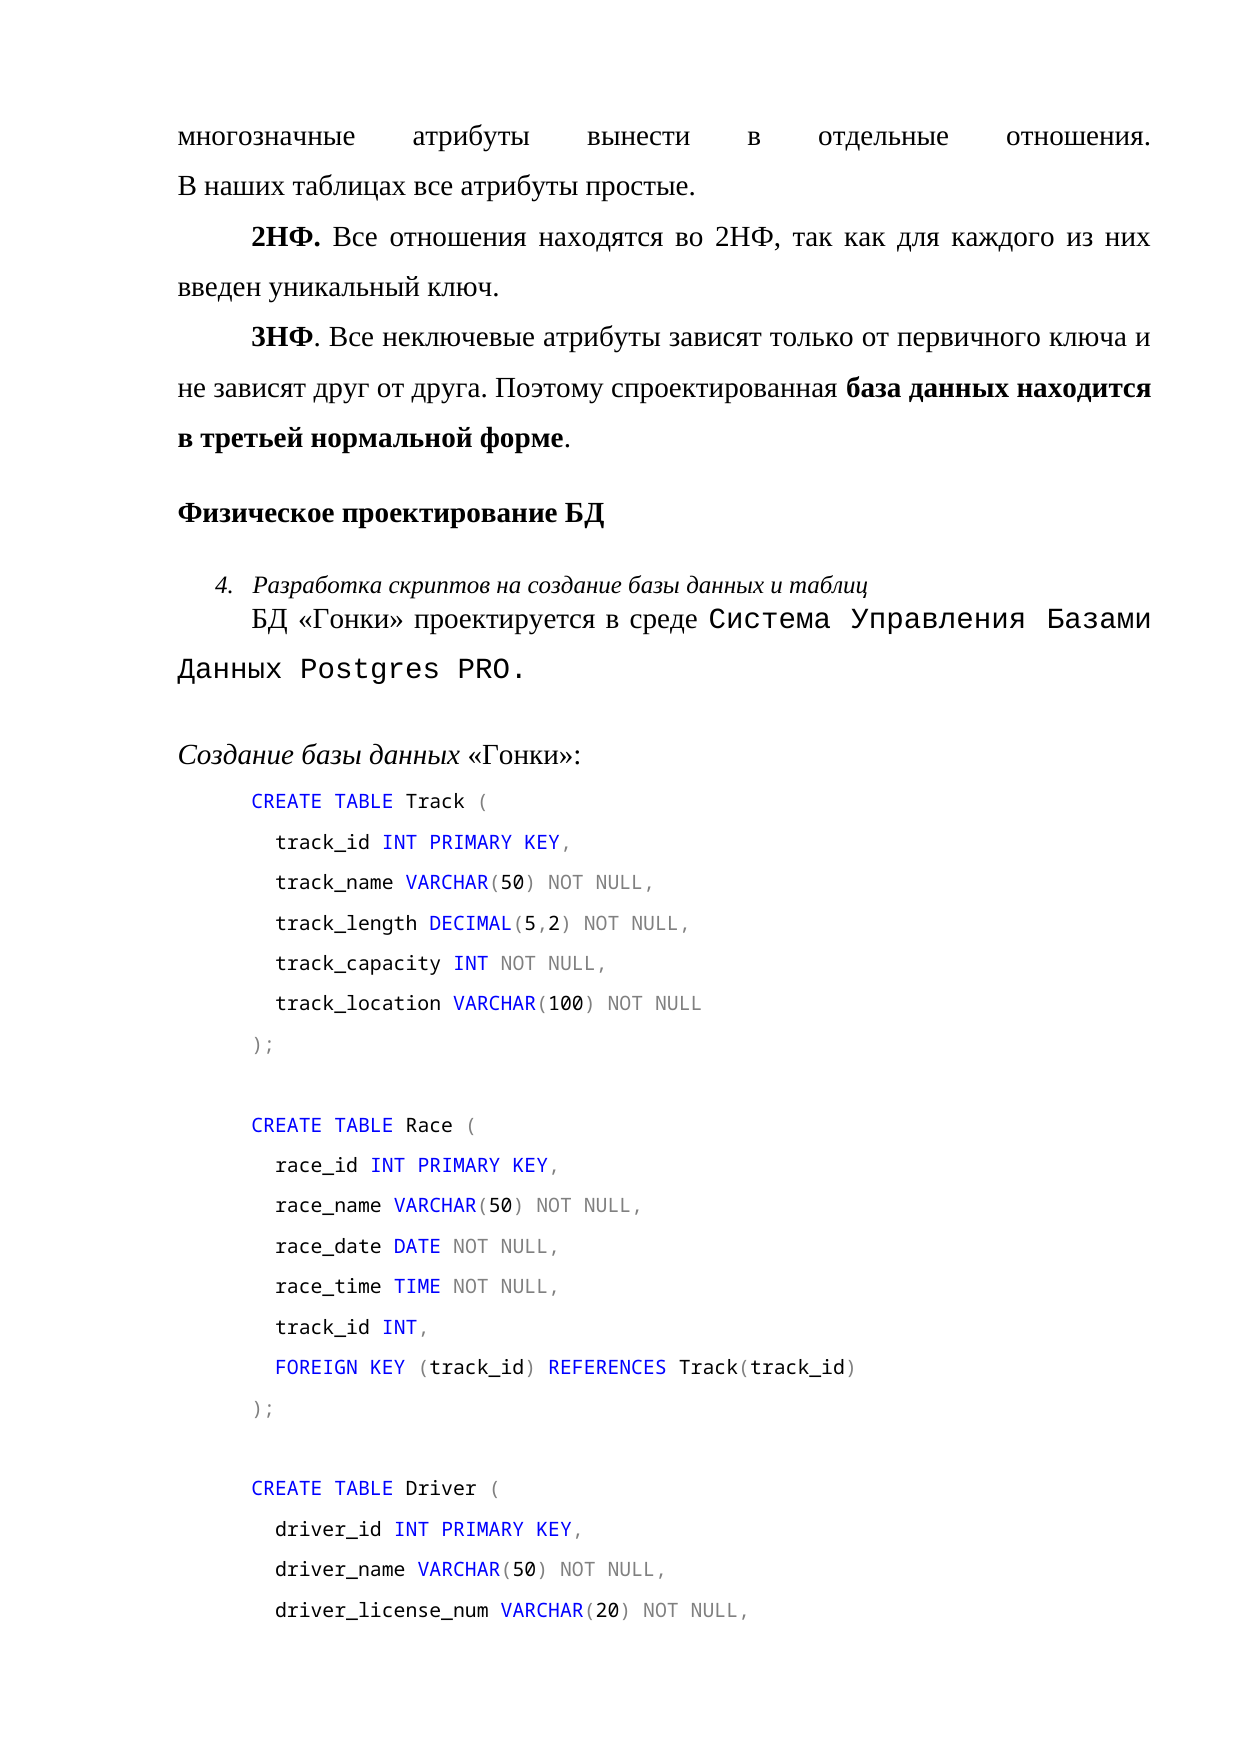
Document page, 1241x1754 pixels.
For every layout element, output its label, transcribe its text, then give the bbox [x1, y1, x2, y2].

text driver_license_num VARCHAR(20) NOT NULL, [177, 1596, 1152, 1623]
subtitle Разработка скриптов на создание базы данных и таблиц [215, 571, 1152, 599]
subtitle Физическое проектирование БД [177, 495, 1152, 529]
text track_location VARCHAR(100) NOT NULL [177, 989, 1152, 1017]
text CREATE TABLE Track ( [177, 787, 1152, 814]
text 2НФ. Все отношения находятся во 2НФ, так как для каждого из них введен уникальный ключ. [177, 219, 1152, 303]
text Создание базы данных «Гонки»: [177, 737, 1152, 771]
text race_date DATE NOT NULL, [177, 1232, 1152, 1259]
text 3НФ. Все неключевые атрибуты зависят только от первичного ключа и не зависят друг от друга. Поэтому спроектированная база данных находится в третьей нормальной форме. [177, 319, 1152, 453]
text track_length DECIMAL(5,2) NOT NULL, [177, 909, 1152, 936]
text track_capacity INT NOT NULL, [177, 949, 1152, 976]
text race_time TIME NOT NULL, [177, 1272, 1152, 1299]
text driver_name VARCHAR(50) NOT NULL, [177, 1555, 1152, 1582]
text track_id INT PRIMARY KEY, [177, 828, 1152, 855]
text FOREIGN KEY (track_id) REFERENCES Track(track_id) [177, 1353, 1152, 1380]
text многозначные атрибуты вынести в отдельные отношения. В наших таблицах все атрибуты простые. [177, 118, 1152, 202]
text race_id INT PRIMARY KEY, [177, 1151, 1152, 1178]
text БД «Гонки» проектируется в среде Система Управления Базами Данных Postgres PRO. [177, 602, 1152, 687]
text track_id INT, [177, 1313, 1152, 1340]
text ); [177, 1394, 1152, 1421]
text race_name VARCHAR(50) NOT NULL, [177, 1192, 1152, 1219]
text track_name VARCHAR(50) NOT NULL, [177, 868, 1152, 895]
text CREATE TABLE Race ( [177, 1111, 1152, 1138]
text driver_id INT PRIMARY KEY, [177, 1515, 1152, 1542]
text ); [177, 1030, 1152, 1057]
text CREATE TABLE Driver ( [177, 1474, 1152, 1502]
